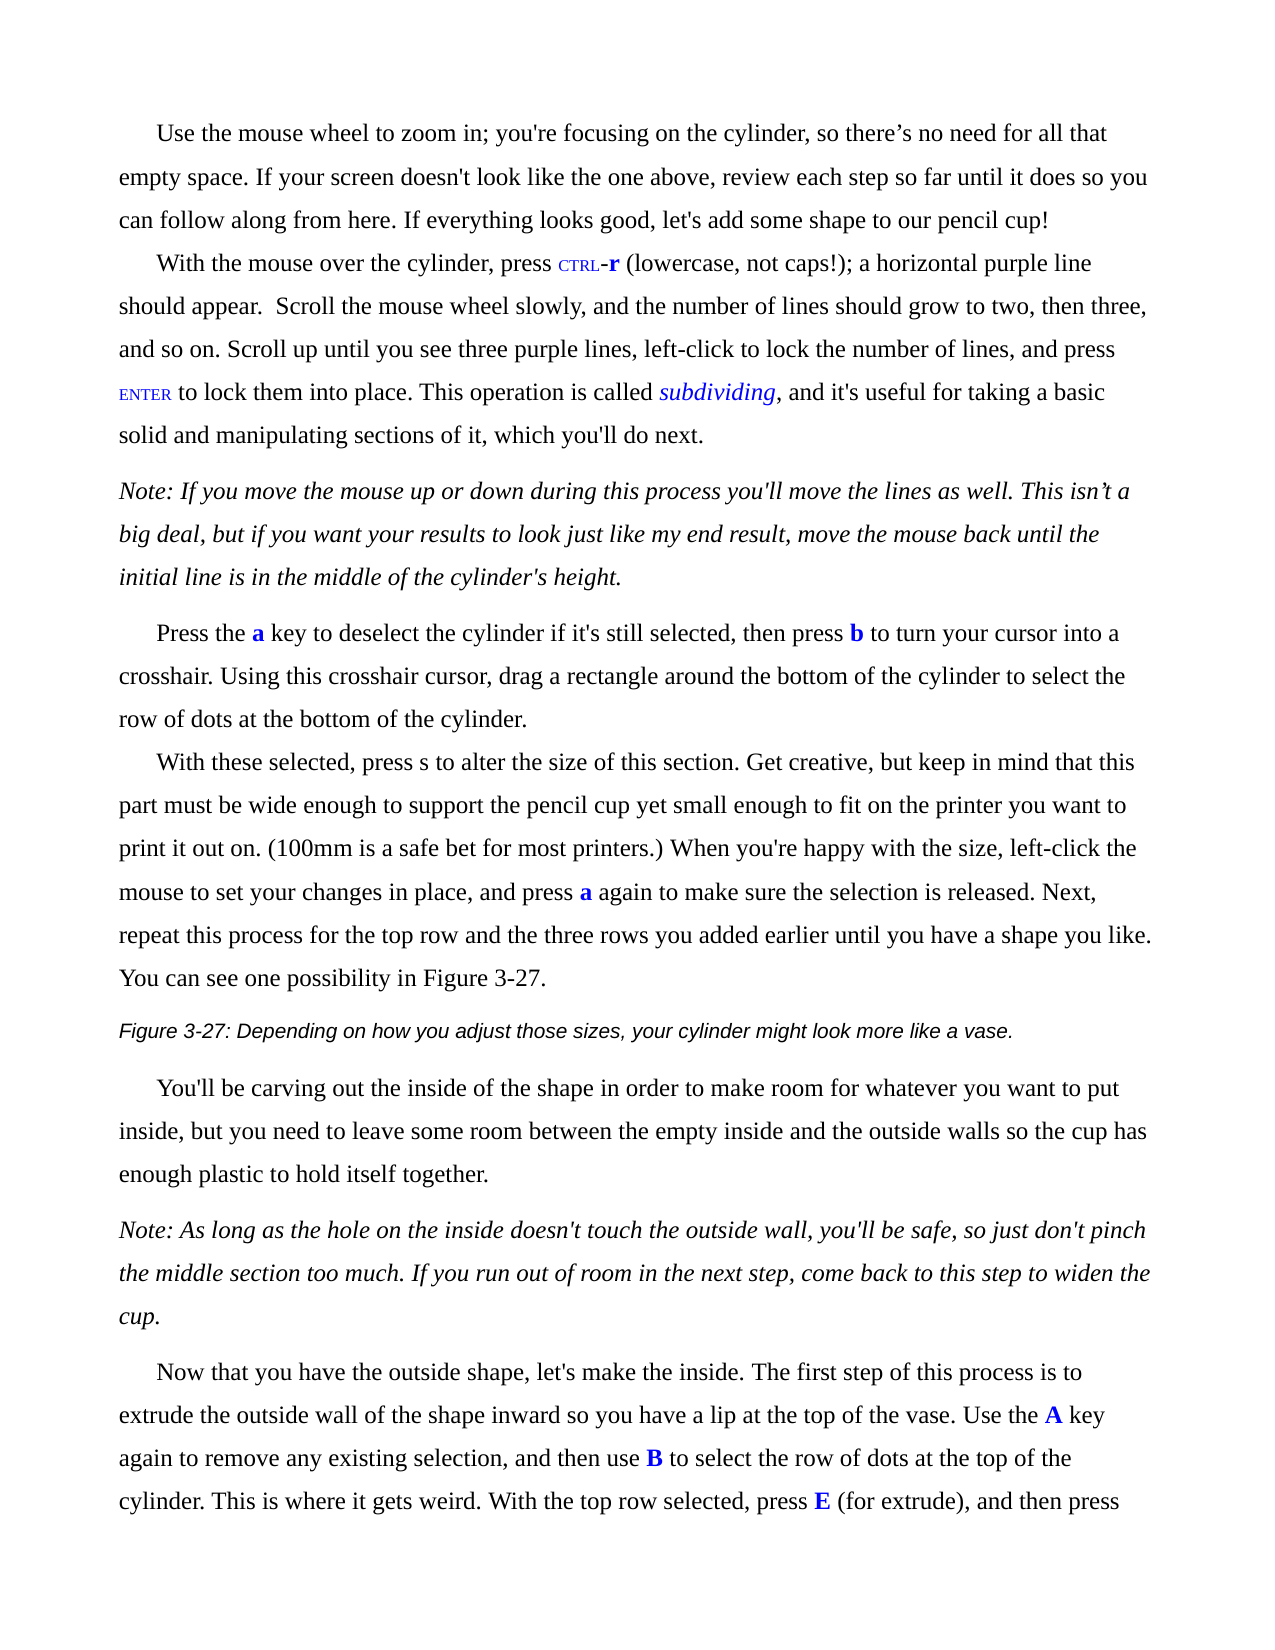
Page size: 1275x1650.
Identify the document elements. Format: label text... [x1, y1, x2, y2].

text Figure 3-27: Depending on how you adjust those sizes, your cylinder might look more like a vase. [118, 1018, 1156, 1042]
text With the mouse over the cylinder, press ctrl-r (lowercase, not caps!); a horizontal purple line should appear. Scroll the mouse wheel slowly, and the number of lines should grow to two, then three, and so on. Scroll up until you see three purple lines, left-click to lock the number of lines, and press enter to lock them into place. This operation is called subdividing, and it's useful for taking a basic solid and manipulating sections of it, which you'll do next. [118, 248, 1156, 449]
text Use the mouse wheel to zoom in; you're focusing on the cylinder, so there’s no need for all that empty space. If your screen doesn't look like the one above, review each step so far until it does so you can follow along from here. If everything looks good, let's add some shape to our pencil cup! [118, 118, 1156, 233]
text With these selected, press s to alter the size of this section. Get creative, but keep in mind that this part must be wide enough to support the pencil cup yet small enough to fit on the printer you want to print it out on. (100mm is a safe bet for most printers.) When you're happy with the size, left-click the mouse to set your changes in place, and press a again to make sure the selection is released. Next, repeat this process for the top row and the three rows you added earlier until you have a shape you like. You can see one possibility in Figure 3-27. [118, 747, 1156, 992]
text You'll be carving out the inside of the shape in order to make room for whatever you want to put inside, but you need to leave some room between the empty inside and the outside walls so the cup has enough plastic to hold itself together. [118, 1073, 1156, 1188]
text Press the a key to deselect the cylinder if it's still selected, then press b to turn your cursor into a crosshair. Using this crosshair cursor, drag a rectangle around the bottom of the cylinder to select the row of dots at the bottom of the cylinder. [118, 618, 1156, 733]
text Note: If you move the mouse up or down during this process you'll move the lines as well. This isn’t a big deal, but if you want your results to look just like my end result, move the mouse back until the initial line is in the middle of the cylinder's height. [118, 476, 1156, 591]
text Now that you have the outside shape, let's make the inside. The first step of this process is to extrude the outside wall of the shape inward so you have a lip at the top of the vase. Use the A key again to remove any existing selection, and then use B to select the row of dots at the top of the cylinder. This is where it gets weird. With the top row selected, press E (for extrude), and then press [118, 1357, 1156, 1515]
text Note: As long as the hole on the inside doesn't touch the outside wall, you'll be safe, so just don't pinch the middle section too much. If you run out of room in the next step, come back to this step to widen the cup. [118, 1215, 1156, 1330]
